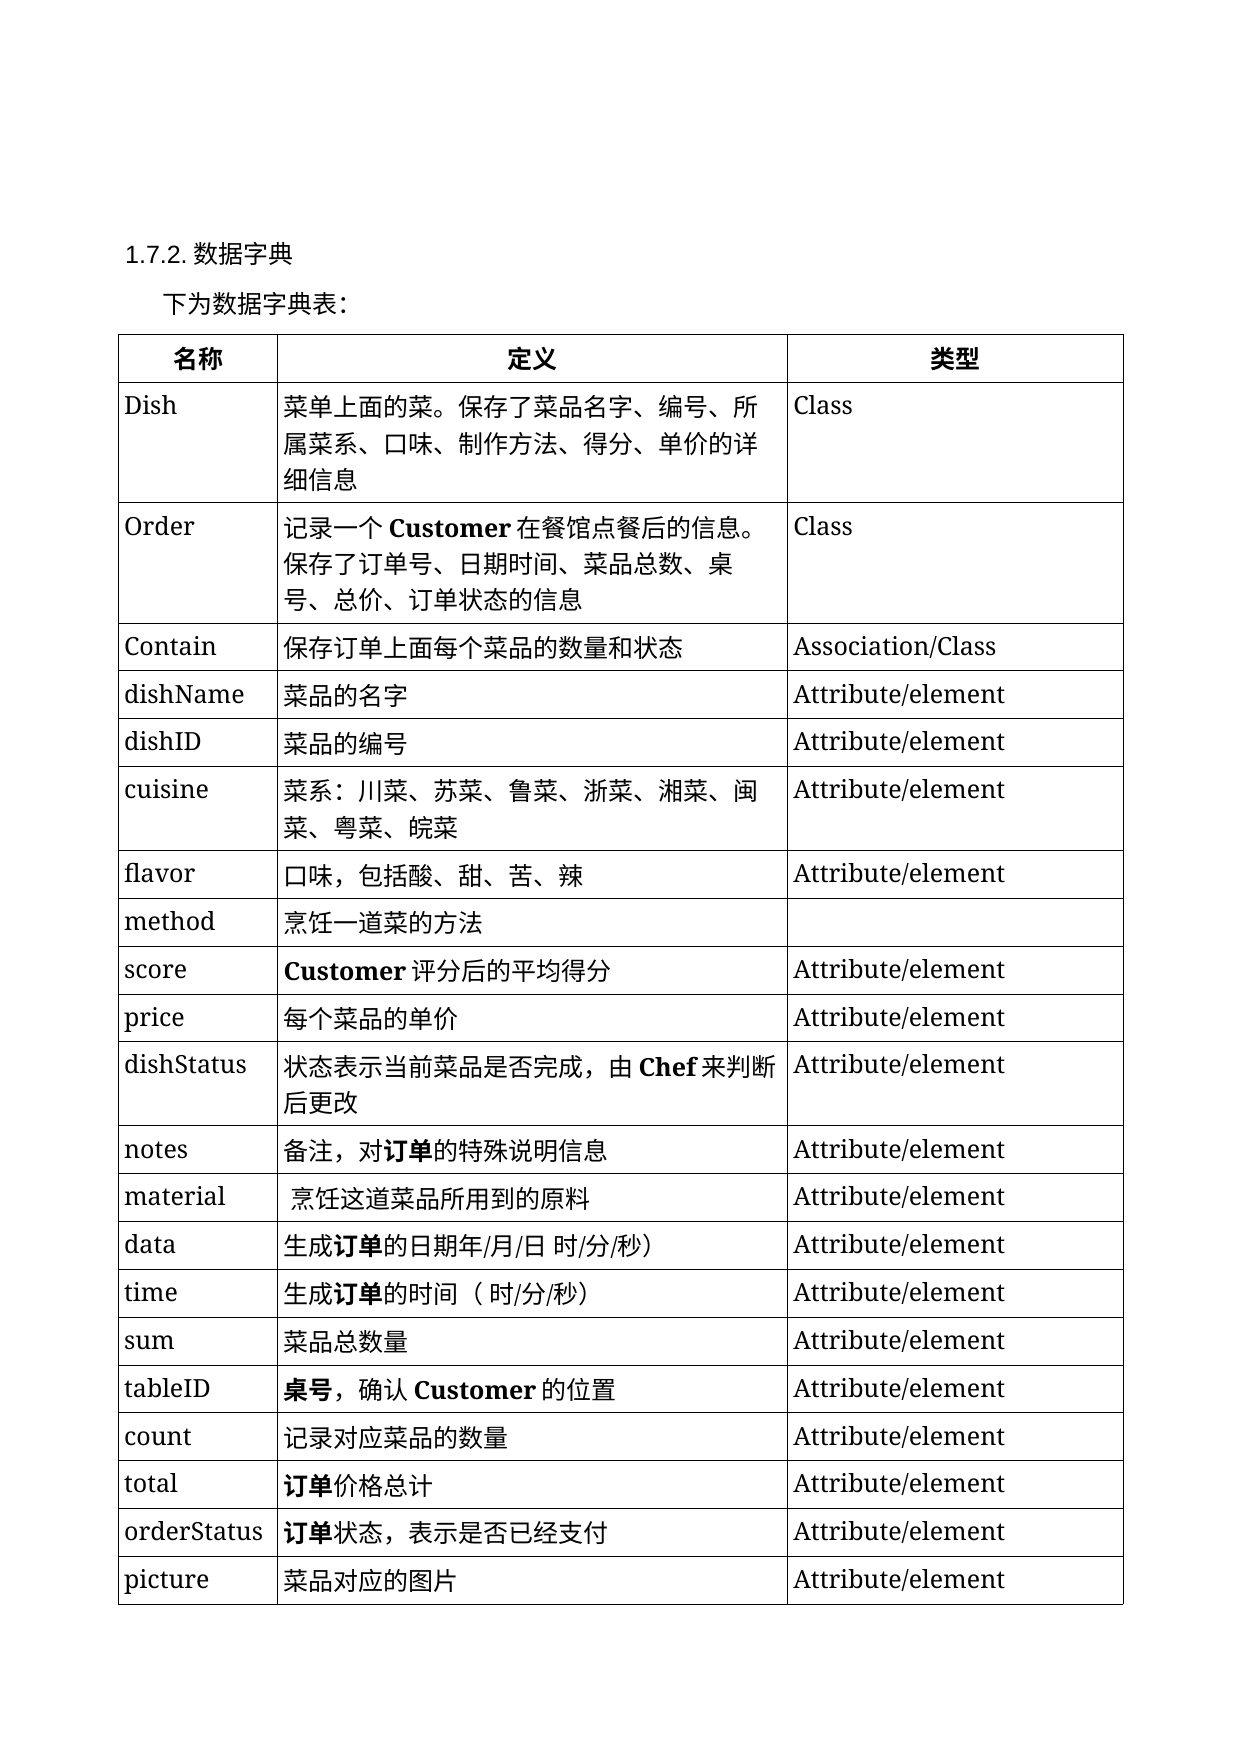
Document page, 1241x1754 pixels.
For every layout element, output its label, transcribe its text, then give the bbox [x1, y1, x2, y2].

table_cell Attribute/element [788, 1270, 1123, 1317]
table_cell 菜品总数量 [278, 1318, 787, 1364]
table_cell Attribute/element [788, 671, 1123, 718]
table_header 类型 [788, 335, 1123, 382]
table_cell total [119, 1461, 277, 1508]
table_cell 口味，包括酸、甜、苦、辣 [278, 851, 787, 898]
table_cell price [119, 995, 277, 1041]
table_cell 备注，对订单的特殊说明信息 [278, 1126, 787, 1173]
table_cell dishName [119, 671, 277, 718]
subtitle 数据字典 [118, 234, 1122, 271]
table_cell Attribute/element [788, 767, 1123, 850]
table_cell dishID [119, 719, 277, 766]
table_cell count [119, 1413, 277, 1460]
table_cell Attribute/element [788, 947, 1123, 993]
table_header 名称 [119, 335, 277, 382]
table_cell [788, 899, 1123, 946]
table_cell Attribute/element [788, 1222, 1123, 1269]
table_cell tableID [119, 1366, 277, 1412]
table_cell orderStatus [119, 1509, 277, 1556]
table_cell time [119, 1270, 277, 1317]
table_cell Attribute/element [788, 995, 1123, 1041]
table_cell Attribute/element [788, 1557, 1123, 1603]
table_cell Order [119, 503, 277, 623]
table_cell 订单状态，表示是否已经支付 [278, 1509, 787, 1556]
table_cell 烹饪一道菜的方法 [278, 899, 787, 946]
table_cell Attribute/element [788, 1126, 1123, 1173]
table_cell 状态表示当前菜品是否完成，由Chef来判断后更改 [278, 1042, 787, 1125]
table_cell 记录一个Customer在餐馆点餐后的信息。保存了订单号、日期时间、菜品总数、桌号、总价、订单状态的信息 [278, 503, 787, 623]
table_cell 桌号，确认Customer的位置 [278, 1366, 787, 1412]
table_cell 菜单上面的菜。保存了菜品名字、编号、所属菜系、口味、制作方法、得分、单价的详细信息 [278, 383, 787, 502]
table_cell 生成订单的日期年/月/日 时/分/秒） [278, 1222, 787, 1269]
table_cell 烹饪这道菜品所用到的原料 [278, 1174, 787, 1221]
table_cell 记录对应菜品的数量 [278, 1413, 787, 1460]
table_cell 生成订单的时间（ 时/分/秒） [278, 1270, 787, 1317]
table_cell notes [119, 1126, 277, 1173]
table_cell Attribute/element [788, 1461, 1123, 1508]
text 下为数据字典表： [118, 284, 1122, 321]
table_cell method [119, 899, 277, 946]
table_cell Customer评分后的平均得分 [278, 947, 787, 993]
table_cell 保存订单上面每个菜品的数量和状态 [278, 624, 787, 670]
table_cell Attribute/element [788, 1413, 1123, 1460]
table_cell data [119, 1222, 277, 1269]
table_cell 订单价格总计 [278, 1461, 787, 1508]
table_cell Attribute/element [788, 1318, 1123, 1364]
table_cell Class [788, 383, 1123, 502]
table_cell picture [119, 1557, 277, 1603]
table_cell cuisine [119, 767, 277, 850]
table_cell 菜品的编号 [278, 719, 787, 766]
table_cell 菜系：川菜、苏菜、鲁菜、浙菜、湘菜、闽菜、粤菜、皖菜 [278, 767, 787, 850]
table_cell material [119, 1174, 277, 1221]
table_cell Attribute/element [788, 719, 1123, 766]
table_cell Contain [119, 624, 277, 670]
table_cell 每个菜品的单价 [278, 995, 787, 1041]
table_cell Attribute/element [788, 1174, 1123, 1221]
table_cell Dish [119, 383, 277, 502]
table_cell Class [788, 503, 1123, 623]
table_cell Attribute/element [788, 851, 1123, 898]
table_cell Attribute/element [788, 1042, 1123, 1125]
table_cell sum [119, 1318, 277, 1364]
table_cell flavor [119, 851, 277, 898]
table_cell Attribute/element [788, 1509, 1123, 1556]
table_cell Attribute/element [788, 1366, 1123, 1412]
table_cell dishStatus [119, 1042, 277, 1125]
table_cell 菜品的名字 [278, 671, 787, 718]
table_header 定义 [278, 335, 787, 382]
table_cell 菜品对应的图片 [278, 1557, 787, 1603]
table_cell score [119, 947, 277, 993]
table_cell Association/Class [788, 624, 1123, 670]
